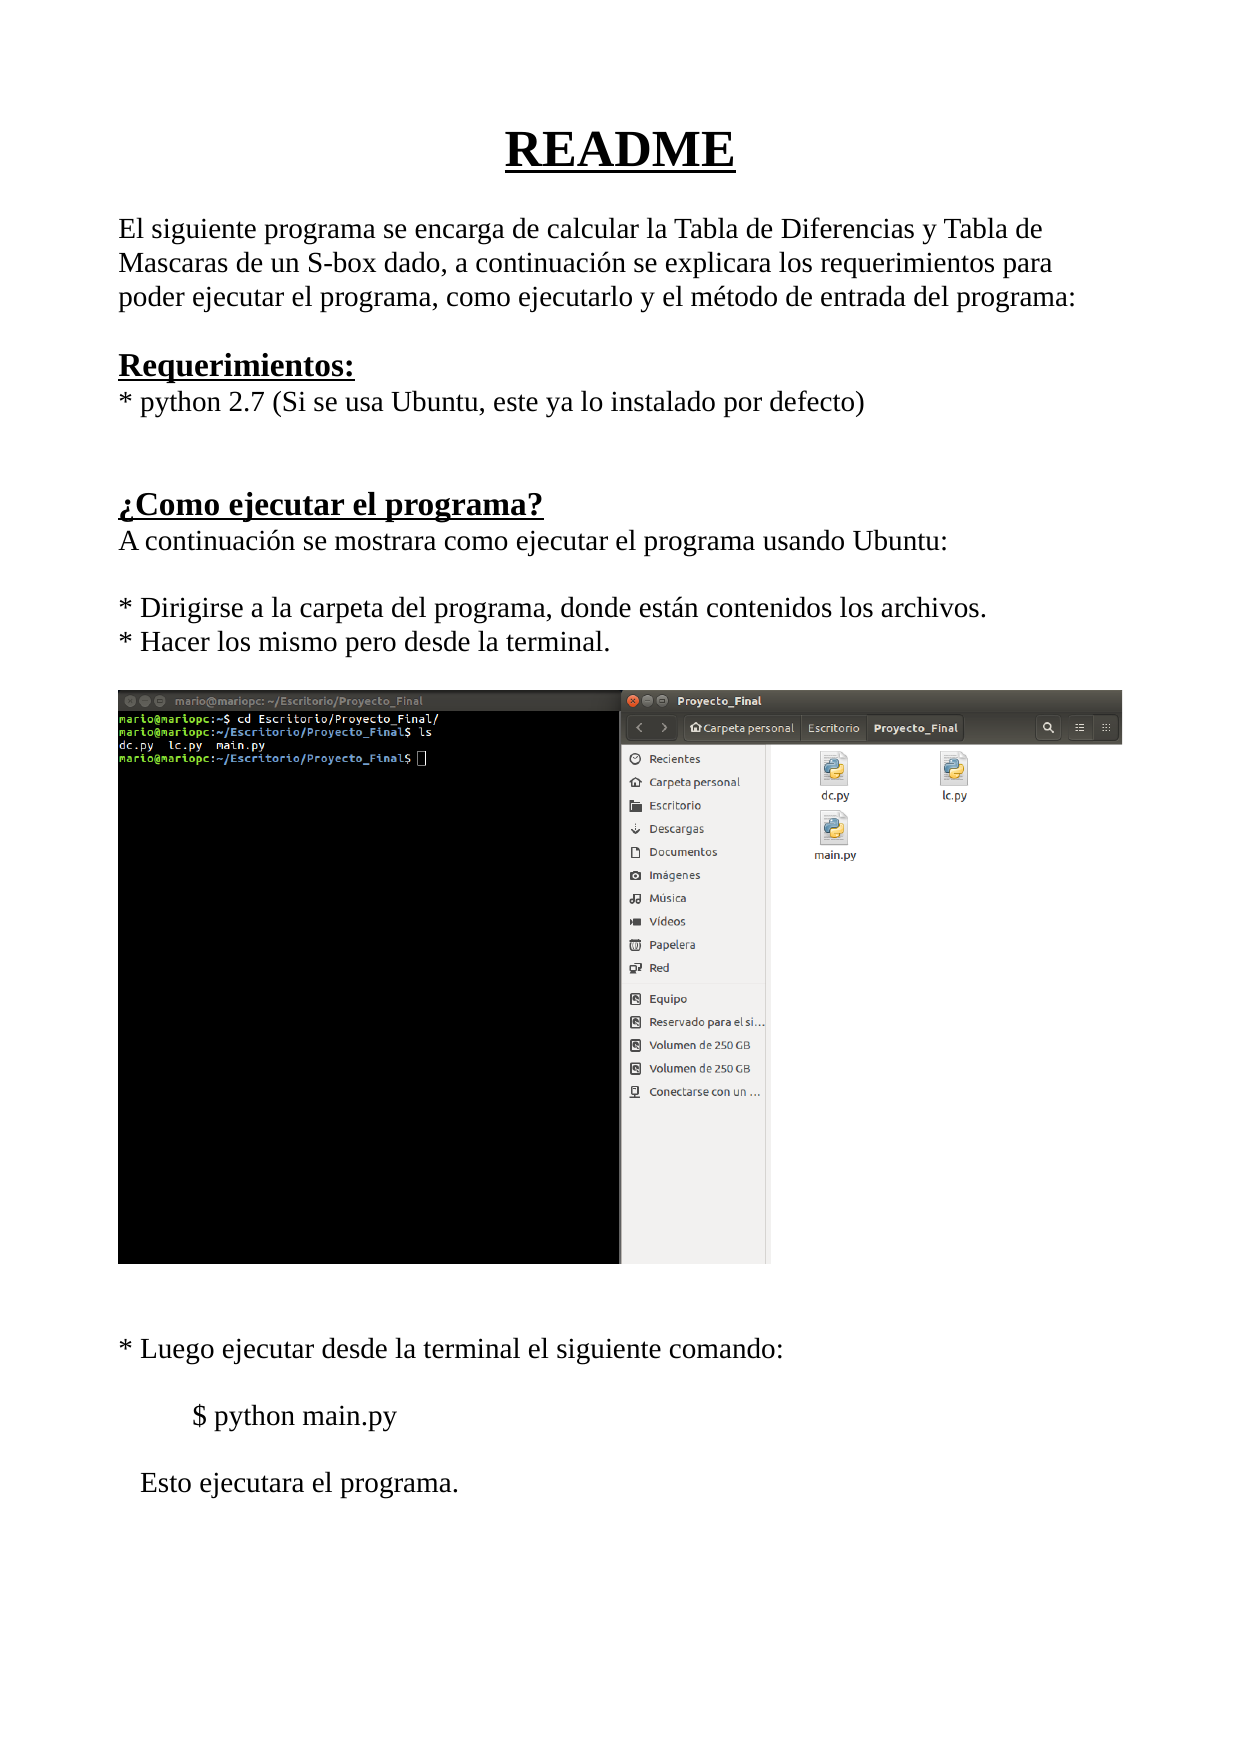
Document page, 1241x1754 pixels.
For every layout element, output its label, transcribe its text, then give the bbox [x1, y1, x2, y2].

text * Luego ejecutar desde la terminal el siguiente comando: [118, 1331, 1122, 1364]
text README [118, 118, 1122, 178]
text * Dirigirse a la carpeta del programa, donde están contenidos los archivos. [118, 590, 1122, 624]
text * Hacer los mismo pero desde la terminal. [118, 624, 1122, 657]
text ¿Como ejecutar el programa? [118, 485, 1122, 523]
text $ python main.py [118, 1398, 1122, 1431]
text A continuación se mostrara como ejecutar el programa usando Ubuntu: [118, 523, 1122, 557]
text * python 2.7 (Si se usa Ubuntu, este ya lo instalado por defecto) [118, 384, 1122, 418]
text Esto ejecutara el programa. [118, 1465, 1122, 1498]
text El siguiente programa se encarga de calcular la Tabla de Diferencias y Tabla de Mascaras de un S-box dado, a continuación se explicara los requerimientos para poder ejecutar el programa, como ejecutarlo y el método de entrada del programa: [118, 212, 1122, 312]
picture [118, 690, 1123, 1264]
text Requerimientos: [118, 346, 1122, 384]
